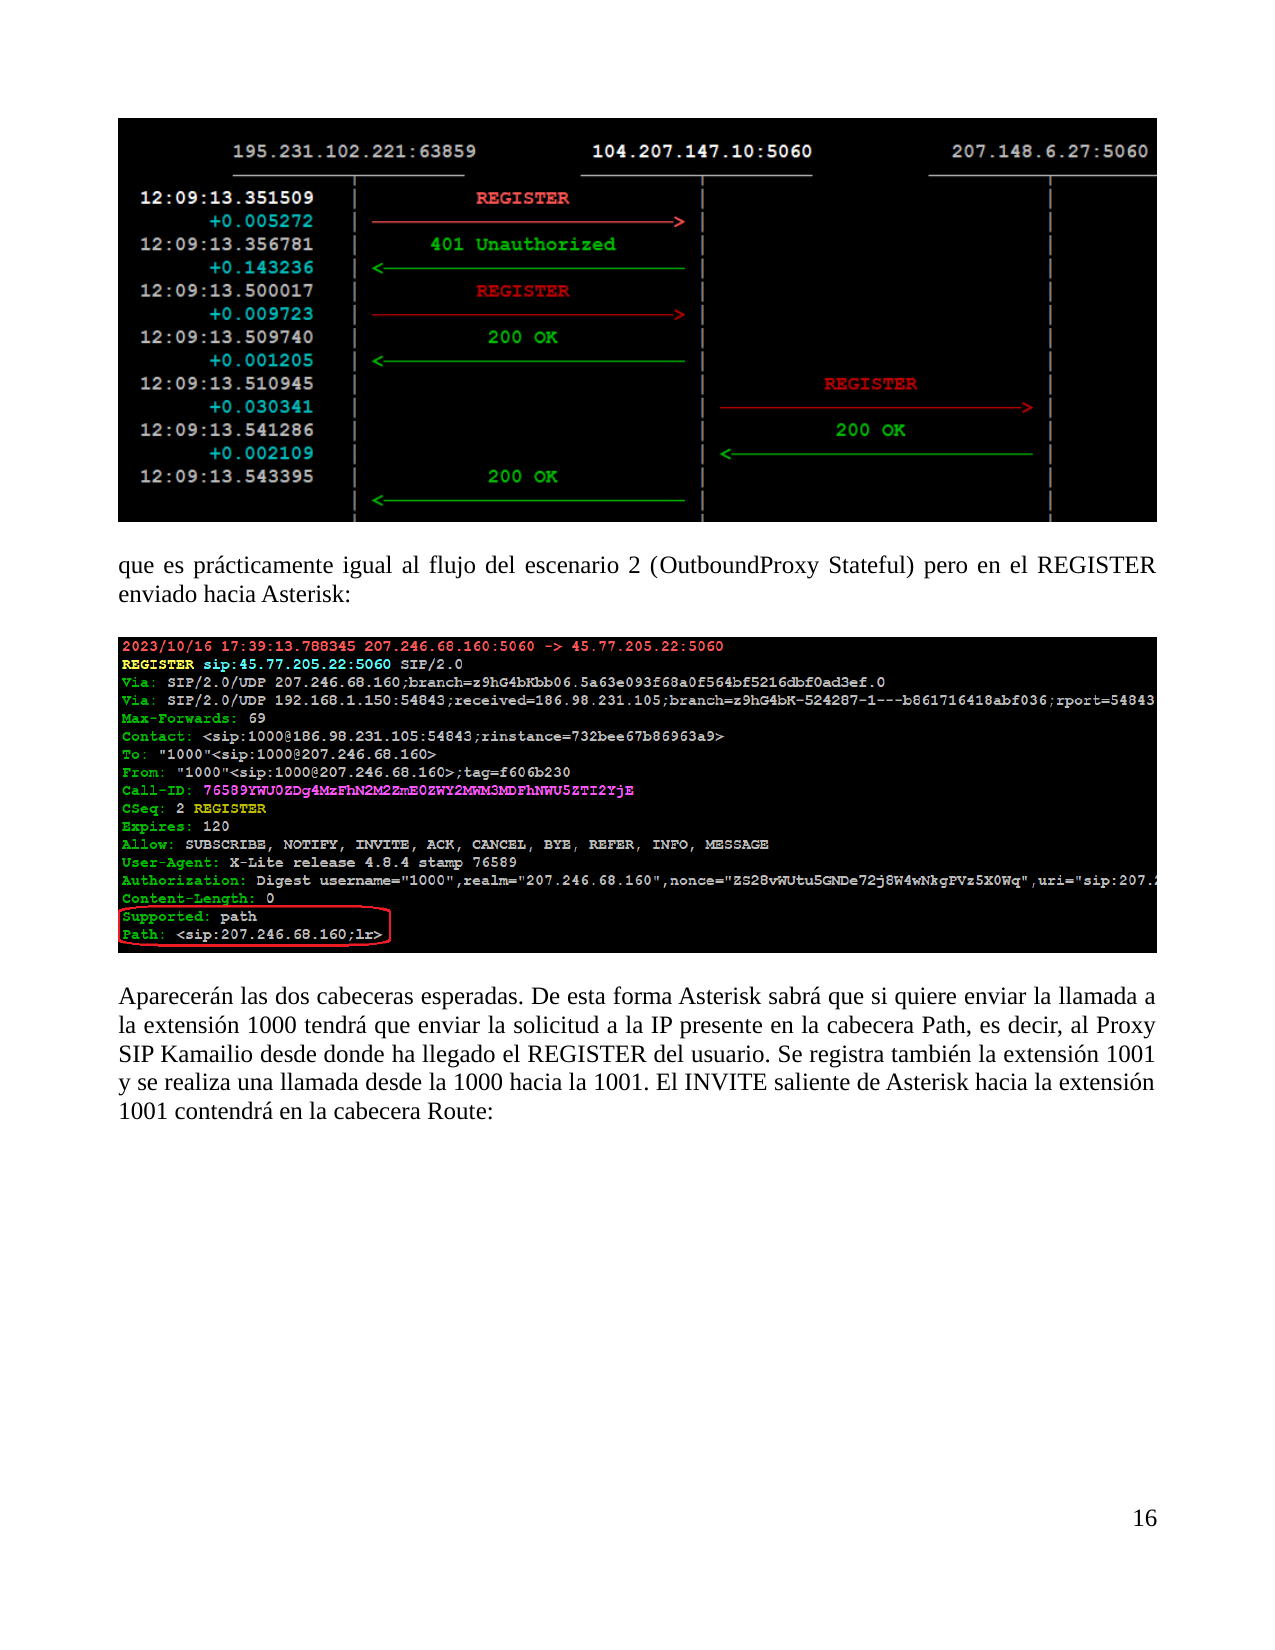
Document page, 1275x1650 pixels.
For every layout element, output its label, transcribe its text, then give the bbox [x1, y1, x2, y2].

text que es prácticamente igual al flujo del escenario 2 (OutboundProxy Stateful) pero en el REGISTER enviado hacia Asterisk: [118, 550, 1157, 608]
picture [118, 636, 1157, 953]
text Aparecerán las dos cabeceras esperadas. De esta forma Asterisk sabrá que si quiere enviar la llamada a la extensión 1000 tendrá que enviar la solicitud a la IP presente en la cabecera Path, es decir, al Proxy SIP Kamailio desde donde ha llegado el REGISTER del usuario. Se registra también la extensión 1001 y se realiza una llamada desde la 1000 hacia la 1001. El INVITE saliente de Asterisk hacia la extensión 1001 contendrá en la cabecera Route: [118, 981, 1157, 1125]
picture [118, 118, 1157, 522]
